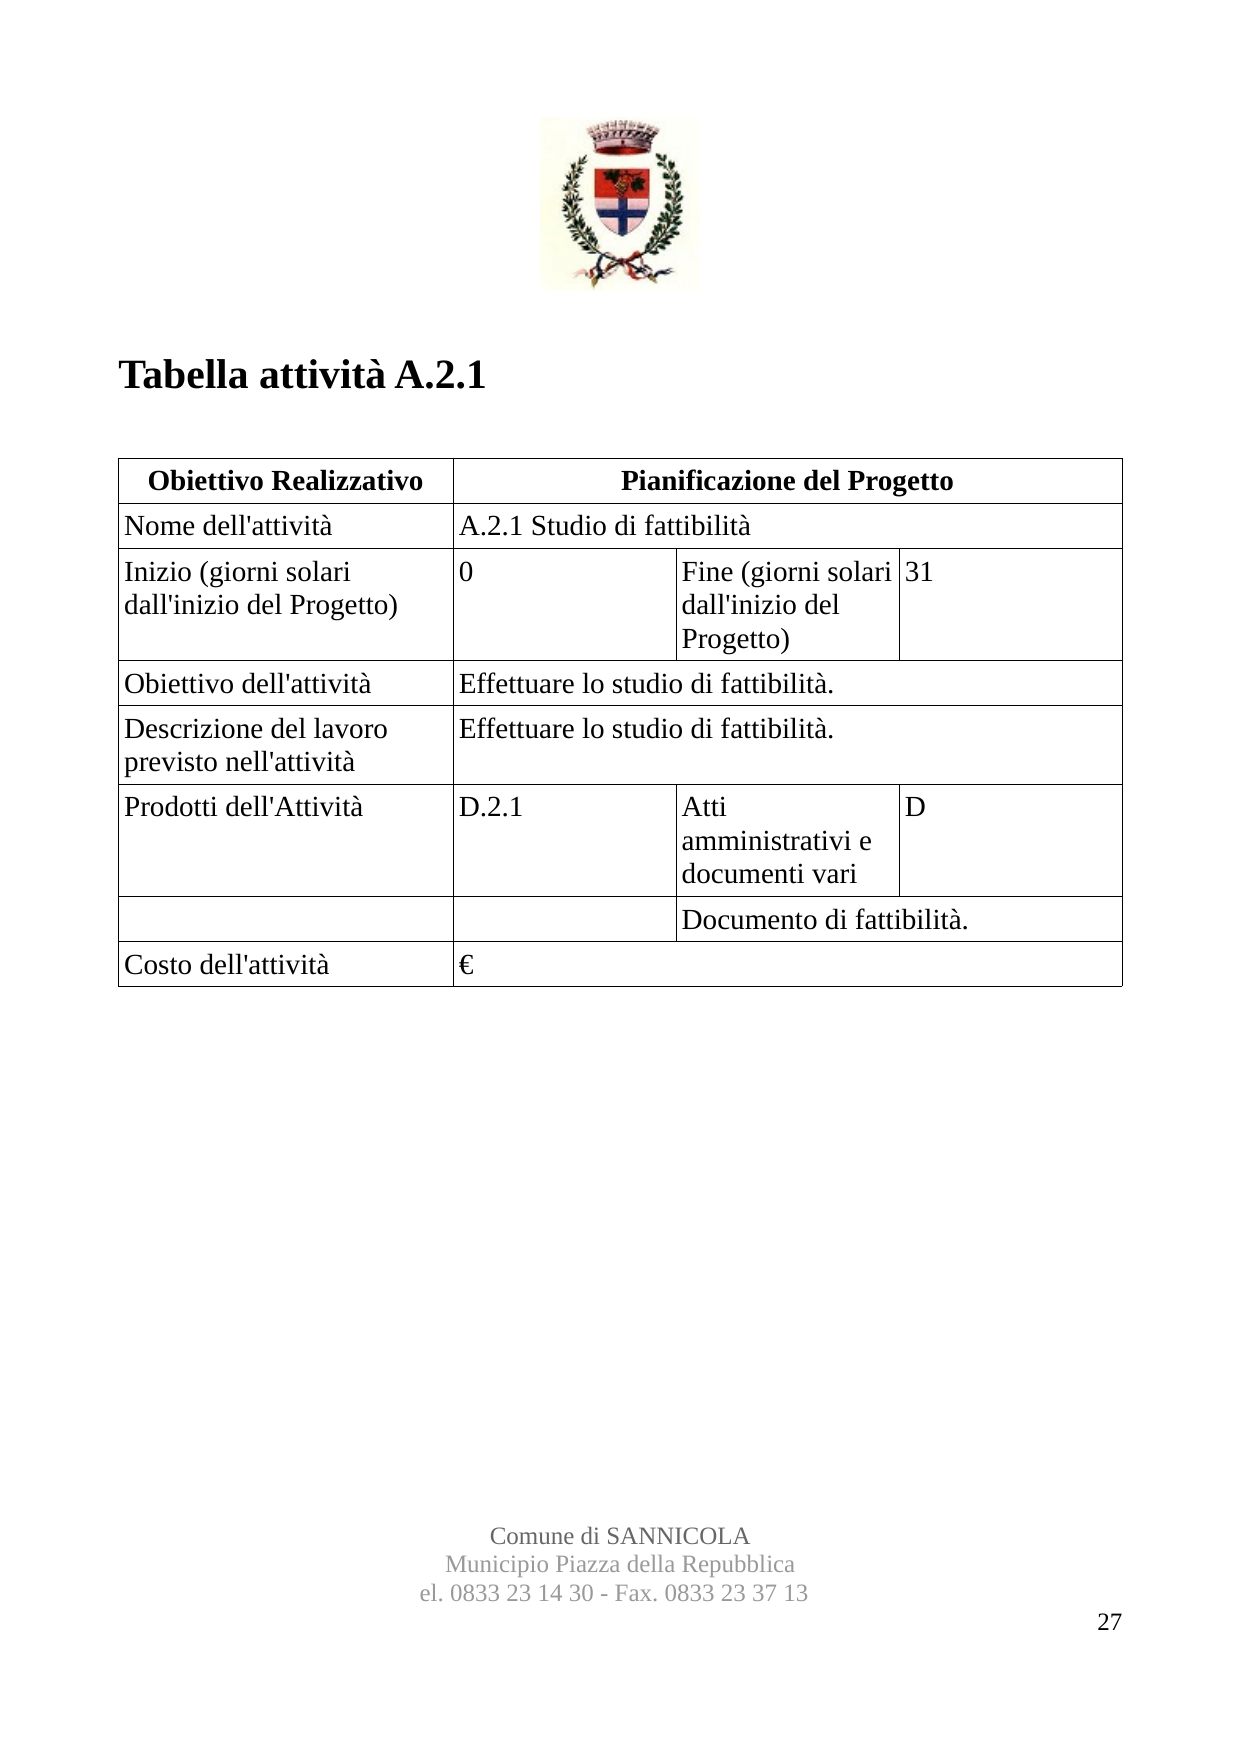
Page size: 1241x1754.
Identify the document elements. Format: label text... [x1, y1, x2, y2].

table_cell 31 [900, 549, 1122, 660]
table_cell Nome dell'attività [119, 504, 453, 548]
table_cell Effettuare lo studio di fattibilità. [454, 661, 1122, 705]
table_cell Descrizione del lavoro previsto nell'attività [119, 706, 453, 784]
table_cell Inizio (giorni solari dall'inizio del Progetto) [119, 549, 453, 660]
table_cell [454, 897, 676, 941]
text Tabella attività A.2.1 [118, 350, 1122, 398]
table_cell € [454, 942, 1122, 986]
table_header Obiettivo Realizzativo [119, 459, 453, 503]
table_cell D [900, 785, 1122, 896]
table_cell [119, 897, 453, 941]
table_cell Documento di fattibilità. [677, 897, 1122, 941]
table_cell Effettuare lo studio di fattibilità. [454, 706, 1122, 784]
table_cell Costo dell'attività [119, 942, 453, 986]
table_cell Prodotti dell'Attività [119, 785, 453, 896]
picture [540, 117, 700, 291]
table_cell A.2.1 Studio di fattibilità [454, 504, 1122, 548]
table_cell 0 [454, 549, 676, 660]
table_cell D.2.1 [454, 785, 676, 896]
table_cell Atti amministrativi e documenti vari [677, 785, 899, 896]
table_header Pianificazione del Progetto [454, 459, 1122, 503]
table_cell Fine (giorni solari dall'inizio del Progetto) [677, 549, 899, 660]
table_cell Obiettivo dell'attività [119, 661, 453, 705]
